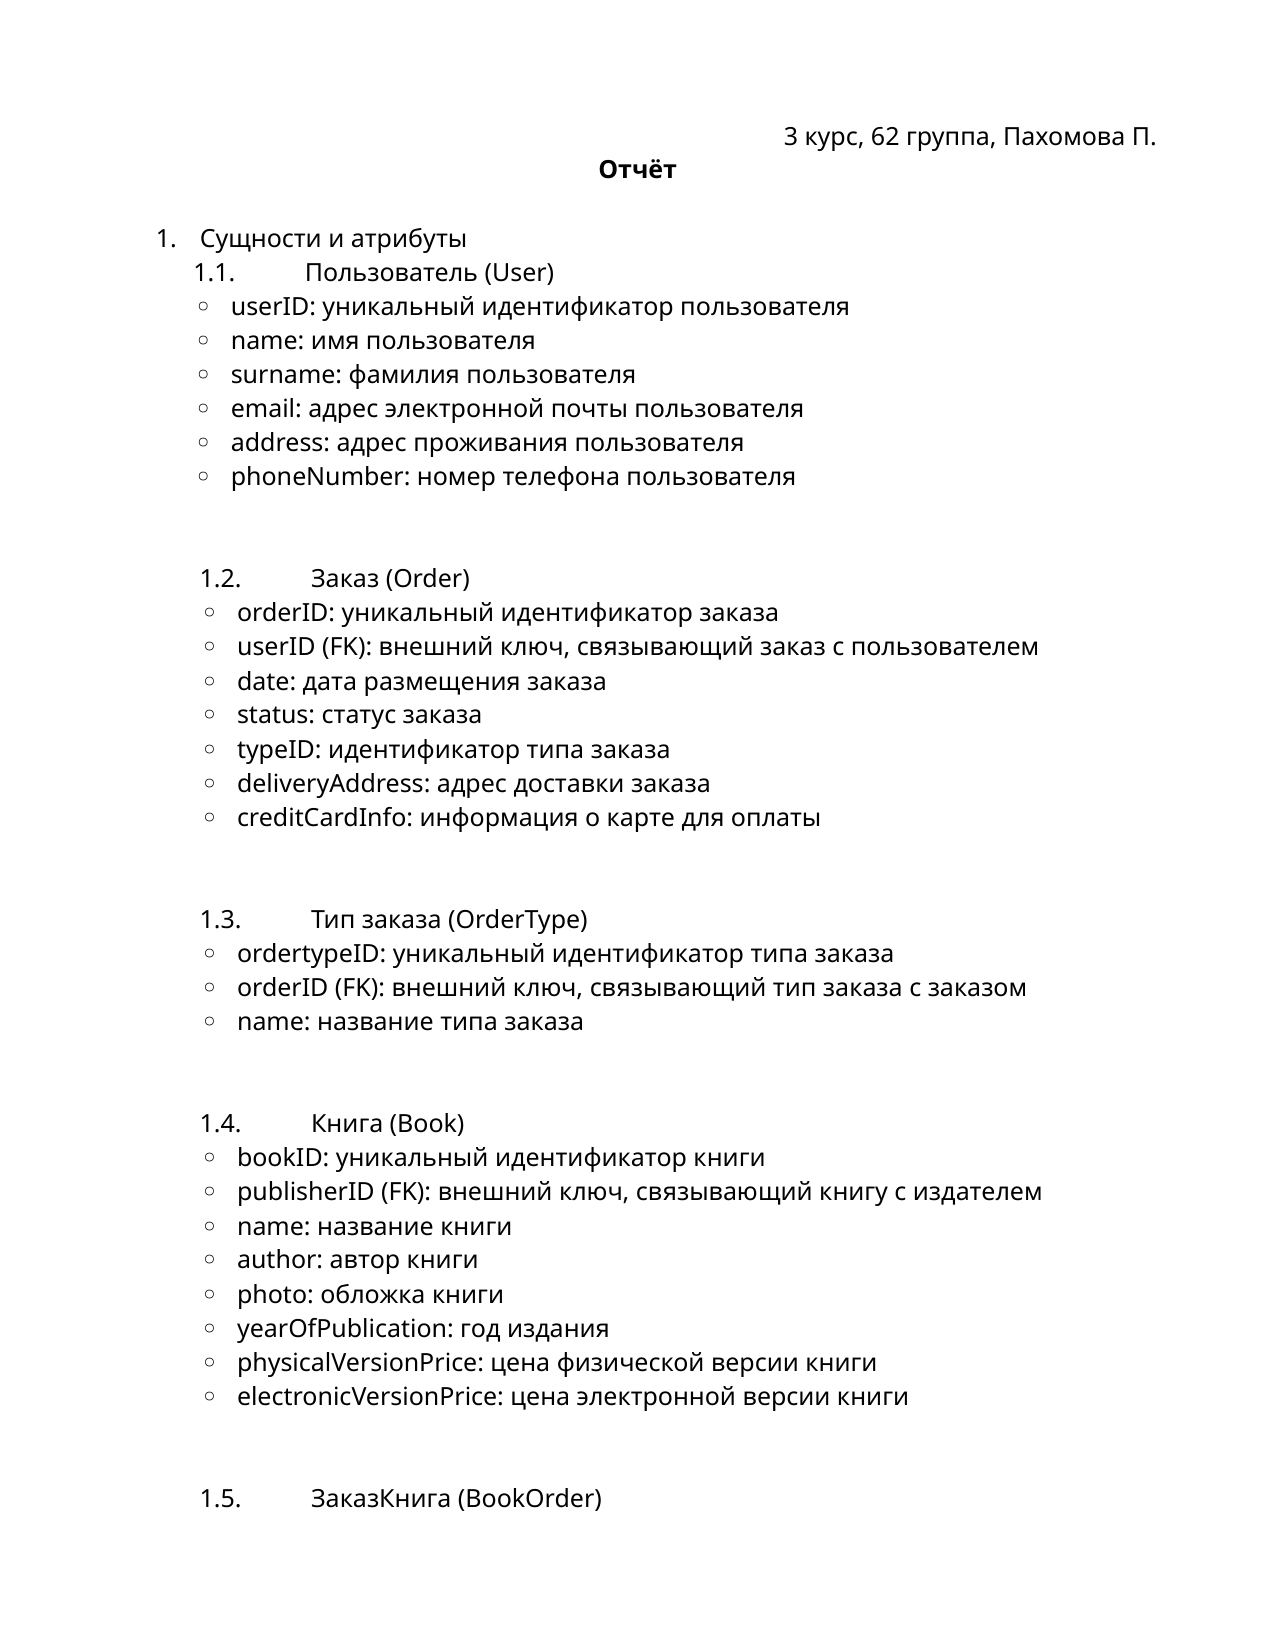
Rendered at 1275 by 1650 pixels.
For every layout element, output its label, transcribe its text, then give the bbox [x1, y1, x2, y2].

list name: название книги [199, 1208, 1157, 1242]
list Книга (Book) [199, 1106, 1157, 1140]
list publisherID (FK): внешний ключ, связывающий книгу с издателем [199, 1174, 1157, 1208]
list deliveryAddress: адрес доставки заказа [199, 765, 1157, 799]
list phoneNumber: номер телефона пользователя [193, 459, 1157, 493]
list author: автор книги [199, 1242, 1157, 1276]
list creditCardInfo: информация о карте для оплаты [199, 799, 1157, 833]
list Тип заказа (OrderType) [199, 902, 1157, 936]
list Сущности и атрибуты [156, 220, 1157, 254]
text Отчёт [118, 152, 1157, 186]
list orderID (FK): внешний ключ, связывающий тип заказа с заказом [199, 970, 1157, 1004]
list Заказ (Order) [199, 561, 1157, 595]
list electronicVersionPrice: цена электронной версии книги [199, 1378, 1157, 1412]
list address: адрес проживания пользователя [193, 425, 1157, 459]
list yearOfPublication: год издания [199, 1310, 1157, 1344]
text 3 курс, 62 группа, Пахомова П. [118, 118, 1157, 152]
list userID (FK): внешний ключ, связывающий заказ с пользователем [199, 629, 1157, 663]
list email: адрес электронной почты пользователя [193, 391, 1157, 425]
list photo: обложка книги [199, 1276, 1157, 1310]
list Пользователь (User) [193, 254, 1157, 288]
list name: имя пользователя [193, 322, 1157, 357]
list date: дата размещения заказа [199, 663, 1157, 697]
list orderID: уникальный идентификатор заказа [199, 595, 1157, 629]
list status: статус заказа [199, 697, 1157, 731]
list physicalVersionPrice: цена физической версии книги [199, 1344, 1157, 1378]
list userID: уникальный идентификатор пользователя [193, 288, 1157, 322]
list surname: фамилия пользователя [193, 357, 1157, 391]
list typeID: идентификатор типа заказа [199, 731, 1157, 765]
list name: название типа заказа [199, 1004, 1157, 1038]
list ordertypeID: уникальный идентификатор типа заказа [199, 936, 1157, 970]
list bookID: уникальный идентификатор книги [199, 1140, 1157, 1174]
list ЗаказКнига (BookOrder) [199, 1481, 1157, 1515]
